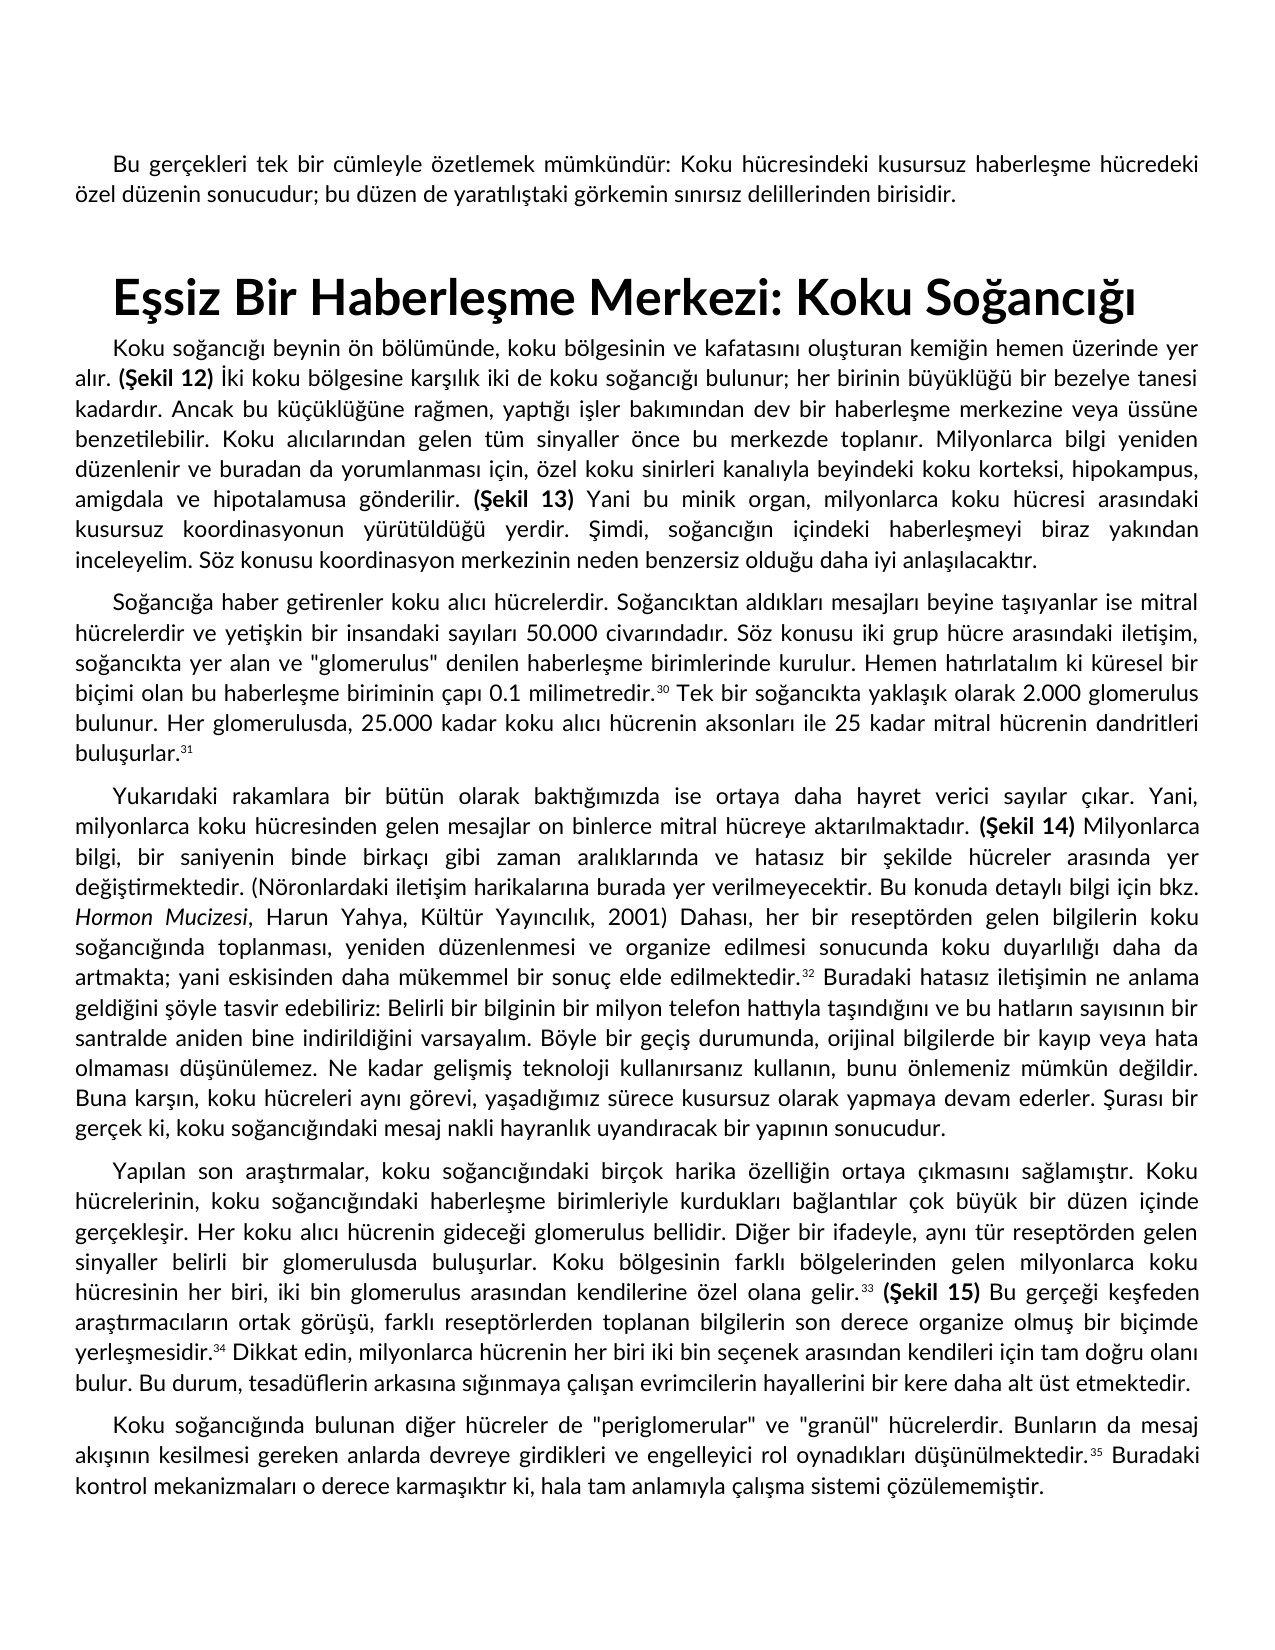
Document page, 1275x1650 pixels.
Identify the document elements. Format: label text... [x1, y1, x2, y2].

text Soğancığa haber getirenler koku alıcı hücrelerdir. Soğancıktan aldıkları mesajları beyine taşıyanlar ise mitral hücrelerdir ve yetişkin bir insandaki sayıları 50.000 civarındadır. Söz konusu iki grup hücre arasındaki iletişim, soğancıkta yer alan ve "glomerulus" denilen haberleşme birimlerinde kurulur. Hemen hatırlatalım ki küresel bir biçimi olan bu haberleşme biriminin çapı 0.1 milimetredir.30 Tek bir soğancıkta yaklaşık olarak 2.000 glomerulus bulunur. Her glomerulusda, 25.000 kadar koku alıcı hücrenin aksonları ile 25 kadar mitral hücrenin dandritleri buluşurlar.31 [75, 588, 1200, 767]
subtitle Eşsiz Bir Haberleşme Merkezi: Koku Soğancığı [112, 266, 1200, 326]
text Yukarıdaki rakamlara bir bütün olarak baktığımızda ise ortaya daha hayret verici sayılar çıkar. Yani, milyonlarca koku hücresinden gelen mesajlar on binlerce mitral hücreye aktarılmaktadır. (Şekil 14) Milyonlarca bilgi, bir saniyenin binde birkaçı gibi zaman aralıklarında ve hatasız bir şekilde hücreler arasında yer değiştirmektedir. (Nöronlardaki iletişim harikalarına burada yer verilmeyecektir. Bu konuda detaylı bilgi için bkz. Hormon Mucizesi, Harun Yahya, Kültür Yayıncılık, 2001) Dahası, her bir reseptörden gelen bilgilerin koku soğancığında toplanması, yeniden düzenlenmesi ve organize edilmesi sonucunda koku duyarlılığı daha da artmakta; yani eskisinden daha mükemmel bir sonuç elde edilmektedir.32 Buradaki hatasız iletişimin ne anlama geldiğini şöyle tasvir edebiliriz: Belirli bir bilginin bir milyon telefon hattıyla taşındığını ve bu hatların sayısının bir santralde aniden bine indirildiğini varsayalım. Böyle bir geçiş durumunda, orijinal bilgilerde bir kayıp veya hata olmaması düşünülemez. Ne kadar gelişmiş teknoloji kullanırsanız kullanın, bunu önlemeniz mümkün değildir. Buna karşın, koku hücreleri aynı görevi, yaşadığımız sürece kusursuz olarak yapmaya devam ederler. Şurası bir gerçek ki, koku soğancığındaki mesaj nakli hayranlık uyandıracak bir yapının sonucudur. [75, 782, 1200, 1142]
text Bu gerçekleri tek bir cümleyle özetlemek mümkündür: Koku hücresindeki kusursuz haberleşme hücredeki özel düzenin sonucudur; bu düzen de yaratılıştaki görkemin sınırsız delillerinden birisidir. [75, 150, 1200, 208]
text Yapılan son araştırmalar, koku soğancığındaki birçok harika özelliğin ortaya çıkmasını sağlamıştır. Koku hücrelerinin, koku soğancığındaki haberleşme birimleriyle kurdukları bağlantılar çok büyük bir düzen içinde gerçekleşir. Her koku alıcı hücrenin gideceği glomerulus bellidir. Diğer bir ifadeyle, aynı tür reseptörden gelen sinyaller belirli bir glomerulusda buluşurlar. Koku bölgesinin farklı bölgelerinden gelen milyonlarca koku hücresinin her biri, iki bin glomerulus arasından kendilerine özel olana gelir.33 (Şekil 15) Bu gerçeği keşfeden araştırmacıların ortak görüşü, farklı reseptörlerden toplanan bilgilerin son derece organize olmuş bir biçimde yerleşmesidir.34 Dikkat edin, milyonlarca hücrenin her biri iki bin seçenek arasından kendileri için tam doğru olanı bulur. Bu durum, tesadüflerin arkasına sığınmaya çalışan evrimcilerin hayallerini bir kere daha alt üst etmektedir. [75, 1157, 1200, 1396]
text Koku soğancığı beynin ön bölümünde, koku bölgesinin ve kafatasını oluşturan kemiğin hemen üzerinde yer alır. (Şekil 12) İki koku bölgesine karşılık iki de koku soğancığı bulunur; her birinin büyüklüğü bir bezelye tanesi kadardır. Ancak bu küçüklüğüne rağmen, yaptığı işler bakımından dev bir haberleşme merkezine veya üssüne benzetilebilir. Koku alıcılarından gelen tüm sinyaller önce bu merkezde toplanır. Milyonlarca bilgi yeniden düzenlenir ve buradan da yorumlanması için, özel koku sinirleri kanalıyla beyindeki koku korteksi, hipokampus, amigdala ve hipotalamusa gönderilir. (Şekil 13) Yani bu minik organ, milyonlarca koku hücresi arasındaki kusursuz koordinasyonun yürütüldüğü yerdir. Şimdi, soğancığın içindeki haberleşmeyi biraz yakından inceleyelim. Söz konusu koordinasyon merkezinin neden benzersiz olduğu daha iyi anlaşılacaktır. [75, 334, 1200, 573]
text Koku soğancığında bulunan diğer hücreler de "periglomerular" ve "granül" hücrelerdir. Bunların da mesaj akışının kesilmesi gereken anlarda devreye girdikleri ve engelleyici rol oynadıkları düşünülmektedir.35 Buradaki kontrol mekanizmaları o derece karmaşıktır ki, hala tam anlamıyla çalışma sistemi çözülememiştir. [75, 1411, 1200, 1499]
